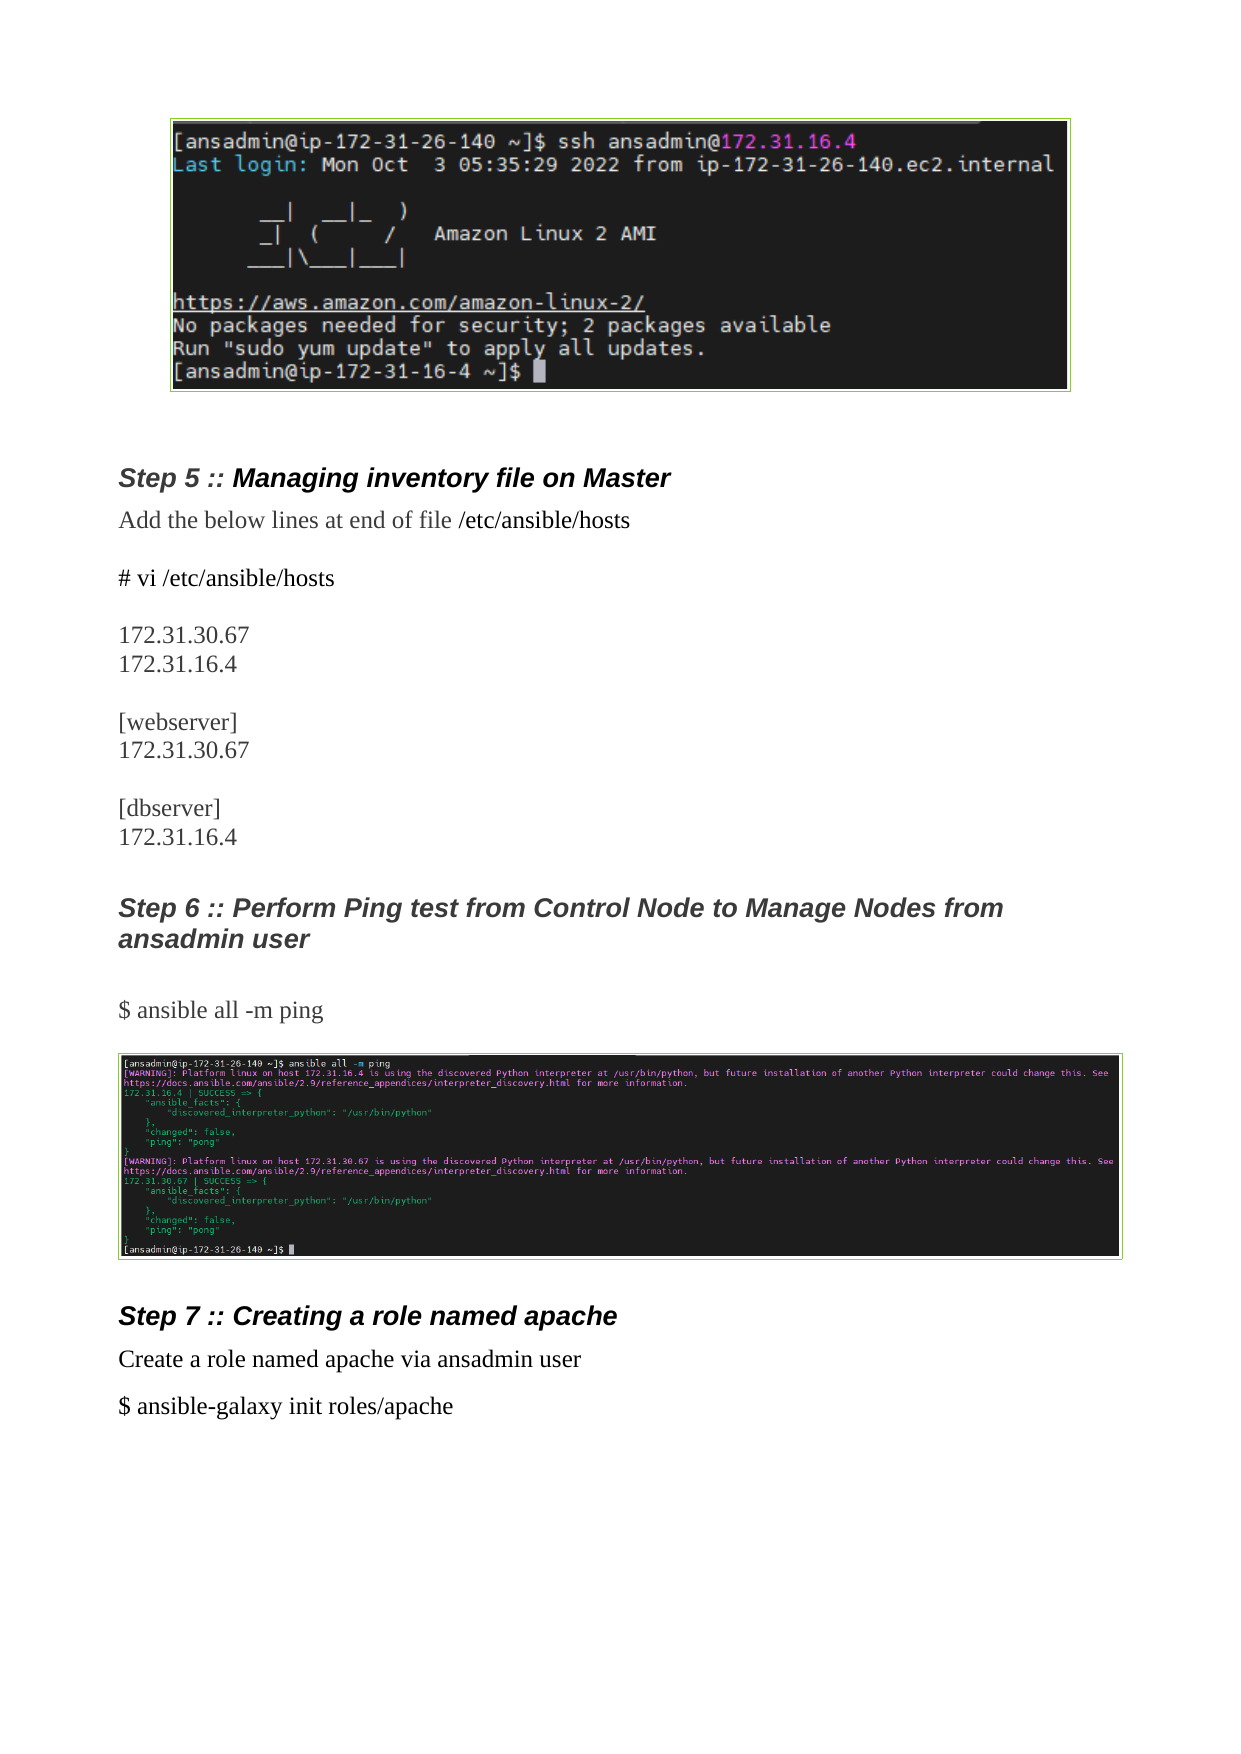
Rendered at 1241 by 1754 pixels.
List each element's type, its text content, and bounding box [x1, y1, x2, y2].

text [webserver] [118, 707, 1122, 735]
text Add the below lines at end of file /etc/ansible/hosts [118, 505, 1122, 534]
text $ ansible all -m ping [118, 995, 1122, 1024]
text $ ansible-galaxy init roles/apache [118, 1391, 1122, 1420]
subtitle Step 7 :: Creating a role named apache [118, 1300, 1122, 1331]
text 172.31.30.67 [118, 735, 1122, 764]
picture [173, 121, 1068, 389]
text 172.31.16.4 [118, 822, 1122, 850]
subtitle Step 6 :: Perform Ping test from Control Node to Manage Nodes from ansadmin user [118, 892, 1122, 954]
text 172.31.16.4 [118, 649, 1122, 678]
subtitle Step 5 :: Managing inventory file on Master [118, 462, 1122, 493]
text Create a role named apache via ansadmin user [118, 1344, 1122, 1372]
text [dbserver] [118, 793, 1122, 822]
text # vi /etc/ansible/hosts [118, 563, 1122, 592]
text 172.31.30.67 [118, 620, 1122, 649]
picture [121, 1055, 1119, 1256]
